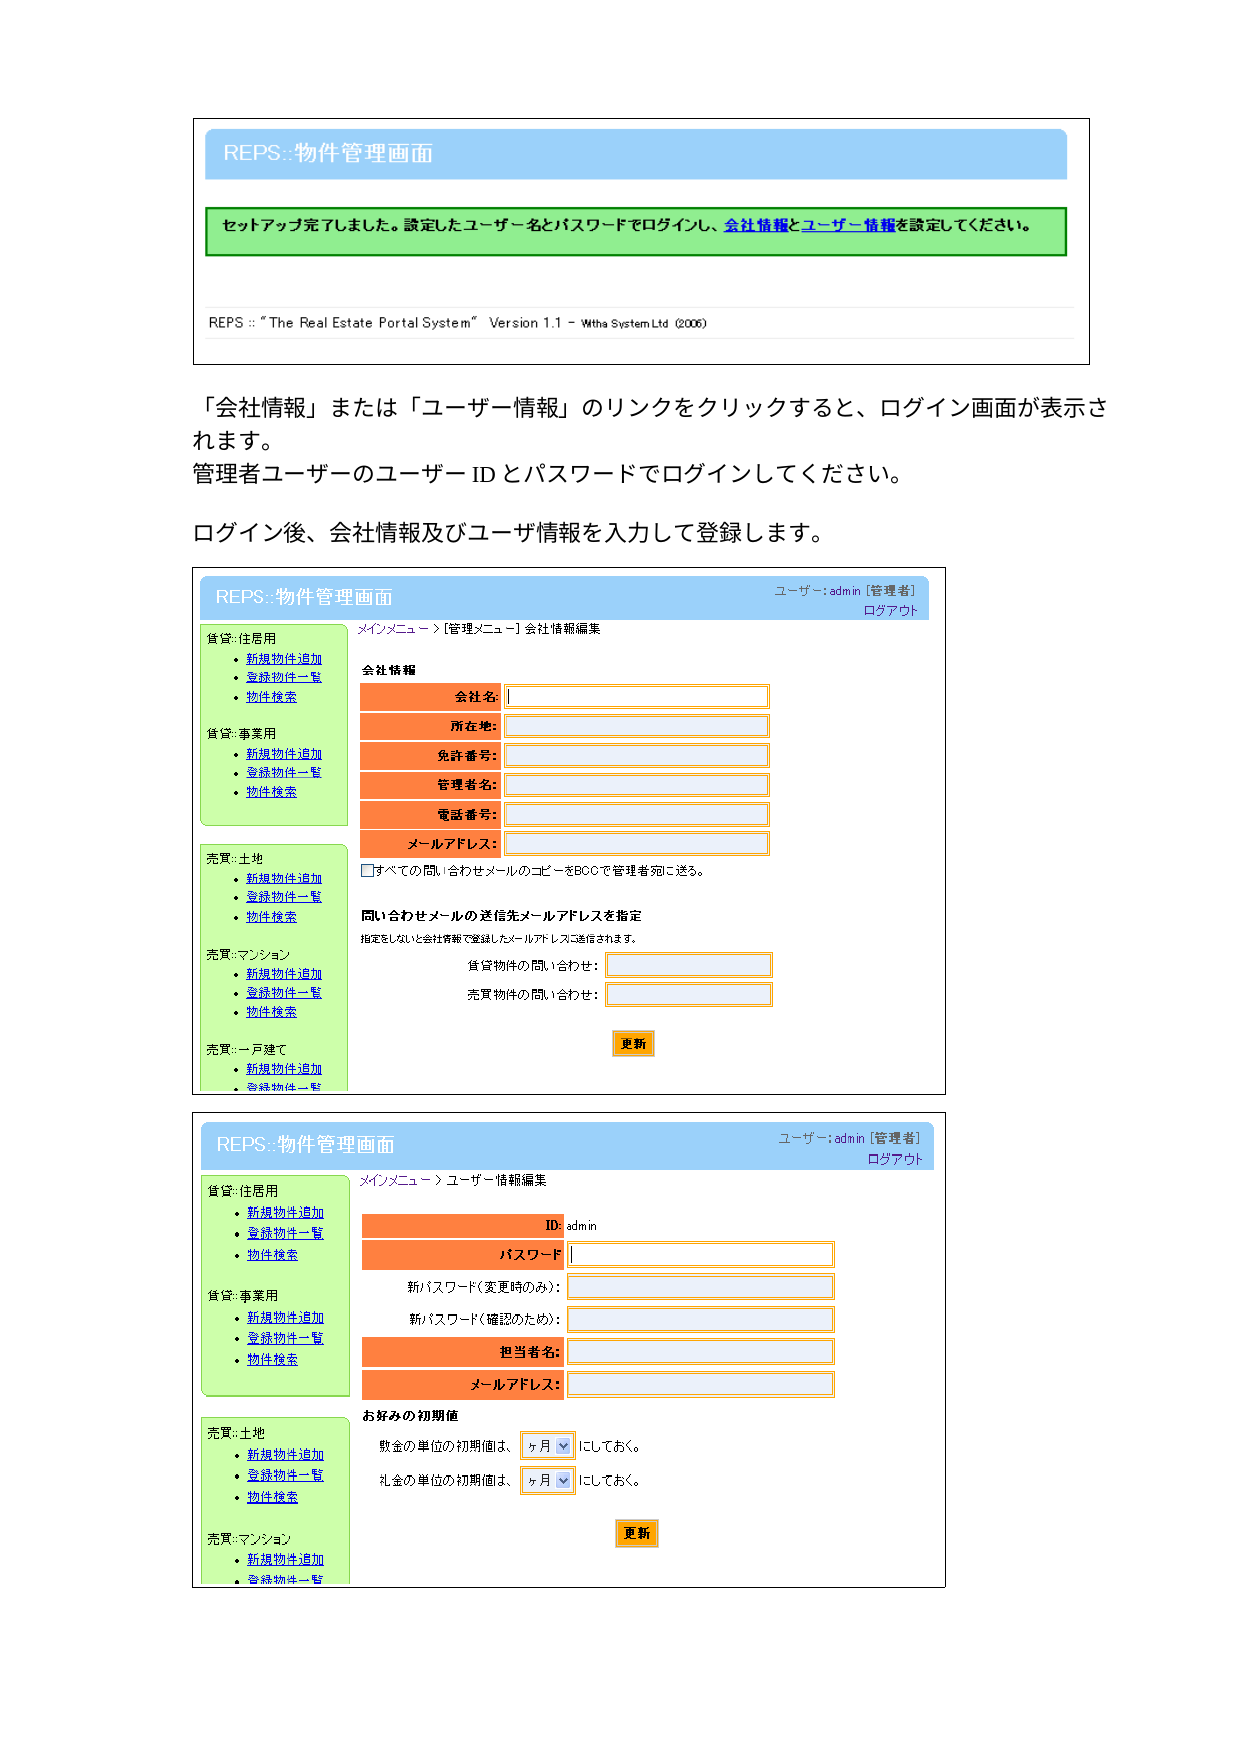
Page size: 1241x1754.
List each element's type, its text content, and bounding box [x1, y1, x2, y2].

text 管理者ユーザーのユーザーIDとパスワードでログインしてください。 [192, 456, 1122, 489]
text ログイン後、会社情報及びユーザ情報を入力して登録します。 [192, 515, 1122, 548]
picture [195, 1115, 942, 1584]
picture [195, 569, 943, 1091]
text 「会社情報」または「ユーザー情報」のリンクをクリックすると、ログイン画面が表示されます。 [192, 390, 1122, 456]
picture [196, 121, 1087, 362]
